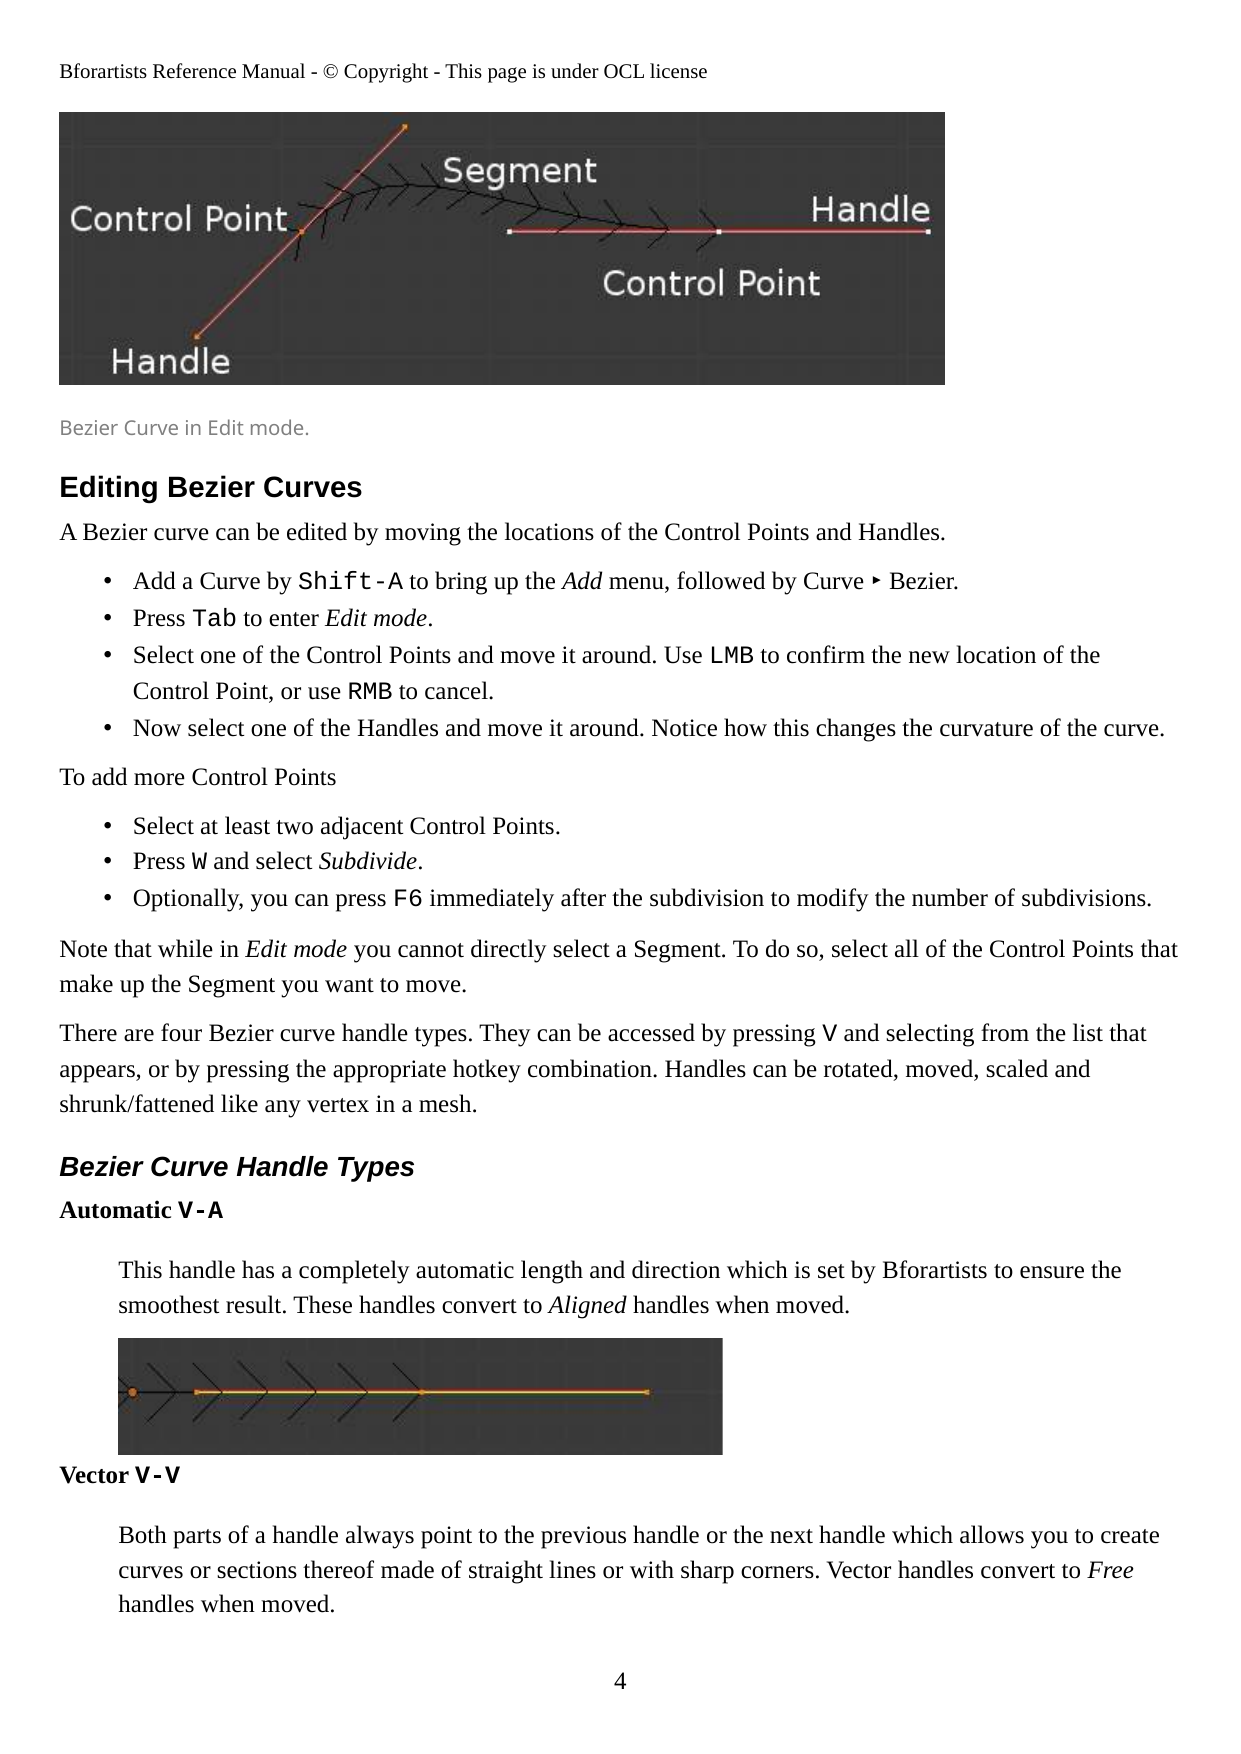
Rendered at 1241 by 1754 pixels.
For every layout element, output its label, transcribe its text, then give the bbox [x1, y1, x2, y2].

text Bezier Curve in Edit mode. [59, 410, 1181, 441]
subtitle Automatic V-A [59, 1195, 1181, 1226]
subtitle Bezier Curve Handle Types [59, 1151, 1181, 1182]
subtitle Editing Bezier Curves [59, 470, 1181, 504]
text To add more Control Points [59, 762, 1181, 791]
list Optionally, you can press F6 immediately after the subdivision to modify the number of subdivisions. [103, 883, 1181, 914]
text A Bezier curve can be edited by moving the locations of the Control Points and Handles. [59, 517, 1181, 545]
text This handle has a completely automatic length and direction which is set by Bforartists to ensure the smoothest result. These handles convert to Aligned handles when moved. [118, 1255, 1181, 1318]
list Select one of the Control Points and move it around. Use LMB to confirm the new location of the Control Point, or use RMB to cancel. [103, 640, 1181, 707]
list Press Tab to enter Edit mode. [103, 603, 1181, 633]
text Both parts of a handle always point to the previous handle or the next handle which allows you to create curves or sections thereof made of straight lines or with sharp corners. Vector handles convert to Free handles when moved. [118, 1520, 1181, 1618]
text Note that while in Edit mode you cannot directly select a Segment. To do so, select all of the Control Points that make up the Segment you want to move. [59, 934, 1181, 998]
text There are four Bezier curve handle types. They can be accessed by pressing V and selecting from the list that appears, or by pressing the appropriate hotkey combination. Handles can be rotated, moved, scaled and shrunk/fattened like any vertex in a mesh. [59, 1018, 1181, 1118]
picture [59, 112, 945, 385]
subtitle Vector V-V [59, 1460, 1181, 1491]
list Add a Curve by Shift-A to bring up the Add menu, followed by Curve ‣ Bezier. [103, 566, 1181, 597]
list Now select one of the Handles and move it around. Notice how this changes the curvature of the curve. [103, 713, 1181, 742]
picture [118, 1338, 723, 1455]
list Press W and select Subdivide. [103, 846, 1181, 877]
list Select at least two adjacent Control Points. [103, 811, 1181, 840]
